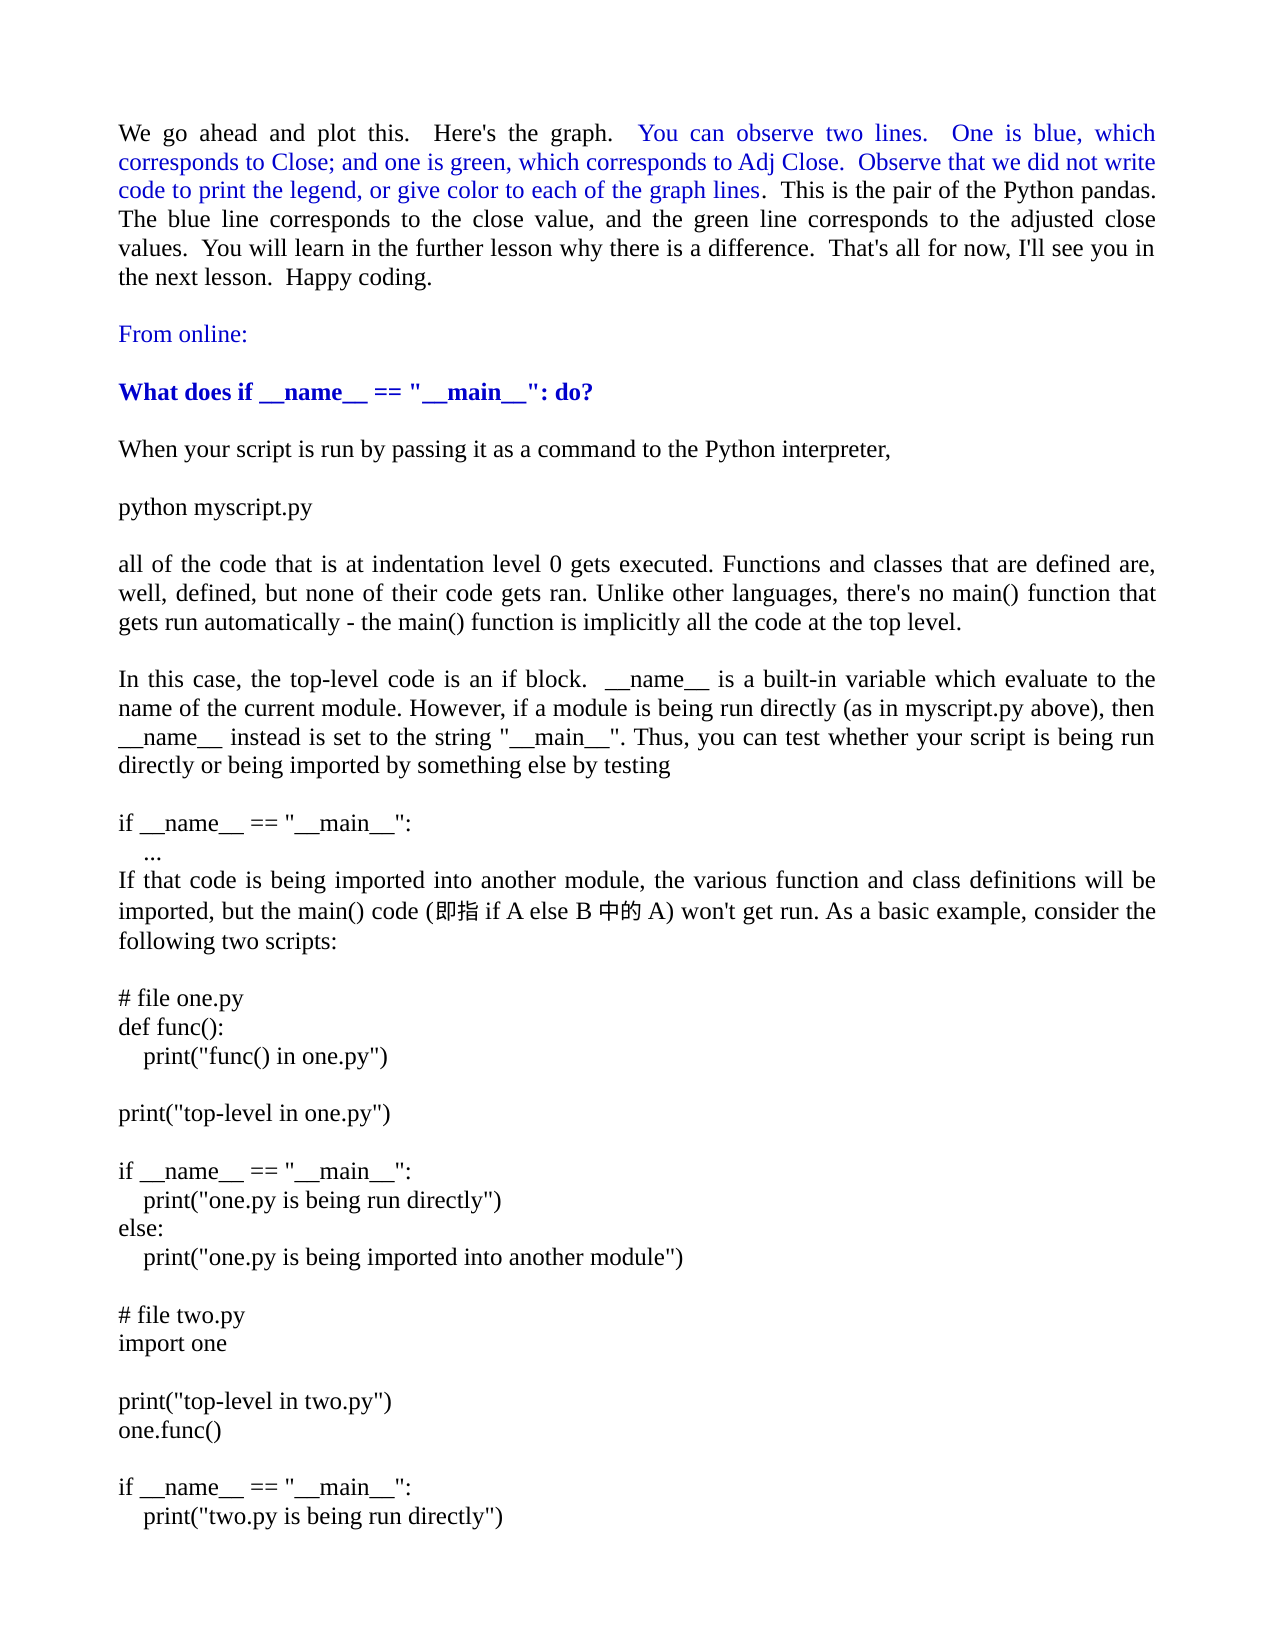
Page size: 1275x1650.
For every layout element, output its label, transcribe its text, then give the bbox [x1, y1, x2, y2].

text if __name__ == "__main__": [118, 1156, 1157, 1185]
text one.func() [118, 1415, 1157, 1443]
text We go ahead and plot this. Here's the graph. You can observe two lines. One is blue, which corresponds to Close; and one is green, which corresponds to Adj Close. Observe that we did not write code to print the legend, or give color to each of the graph lines. This is the pair of the Python pandas. The blue line corresponds to the close value, and the green line corresponds to the adjusted close values. You will learn in the further lesson why there is a difference. That's all for now, I'll see you in the next lesson. Happy coding. [118, 118, 1157, 291]
text all of the code that is at indentation level 0 gets executed. Functions and classes that are defined are, well, defined, but none of their code gets ran. Unlike other languages, there's no main() function that gets run automatically - the main() function is implicitly all the code at the top level. [118, 549, 1157, 636]
text # file two.py [118, 1300, 1157, 1328]
text python myscript.py [118, 492, 1157, 521]
text From online: [118, 319, 1157, 348]
text What does if __name__ == "__main__": do? [118, 377, 1157, 406]
text When your script is run by passing it as a command to the Python interpreter, [118, 434, 1157, 463]
text print("func() in one.py") [118, 1041, 1157, 1070]
text ... [118, 837, 1157, 866]
text print("one.py is being imported into another module") [118, 1242, 1157, 1271]
text def func(): [118, 1012, 1157, 1041]
text # file one.py [118, 983, 1157, 1012]
text print("two.py is being run directly") [118, 1501, 1157, 1530]
text print("top-level in two.py") [118, 1386, 1157, 1415]
text In this case, the top-level code is an if block. __name__ is a built-in variable which evaluate to the name of the current module. However, if a module is being run directly (as in myscript.py above), then __name__ instead is set to the string "__main__". Thus, you can test whether your script is being run directly or being imported by something else by testing [118, 664, 1157, 779]
text import one [118, 1328, 1157, 1357]
text if __name__ == "__main__": [118, 1472, 1157, 1501]
text print("one.py is being run directly") [118, 1185, 1157, 1213]
text print("top-level in one.py") [118, 1098, 1157, 1127]
text if __name__ == "__main__": [118, 808, 1157, 837]
text else: [118, 1213, 1157, 1242]
text If that code is being imported into another module, the various function and class definitions will be imported, but the main() code (即指if A else B中的A) won't get run. As a basic example, consider the following two scripts: [118, 866, 1157, 955]
